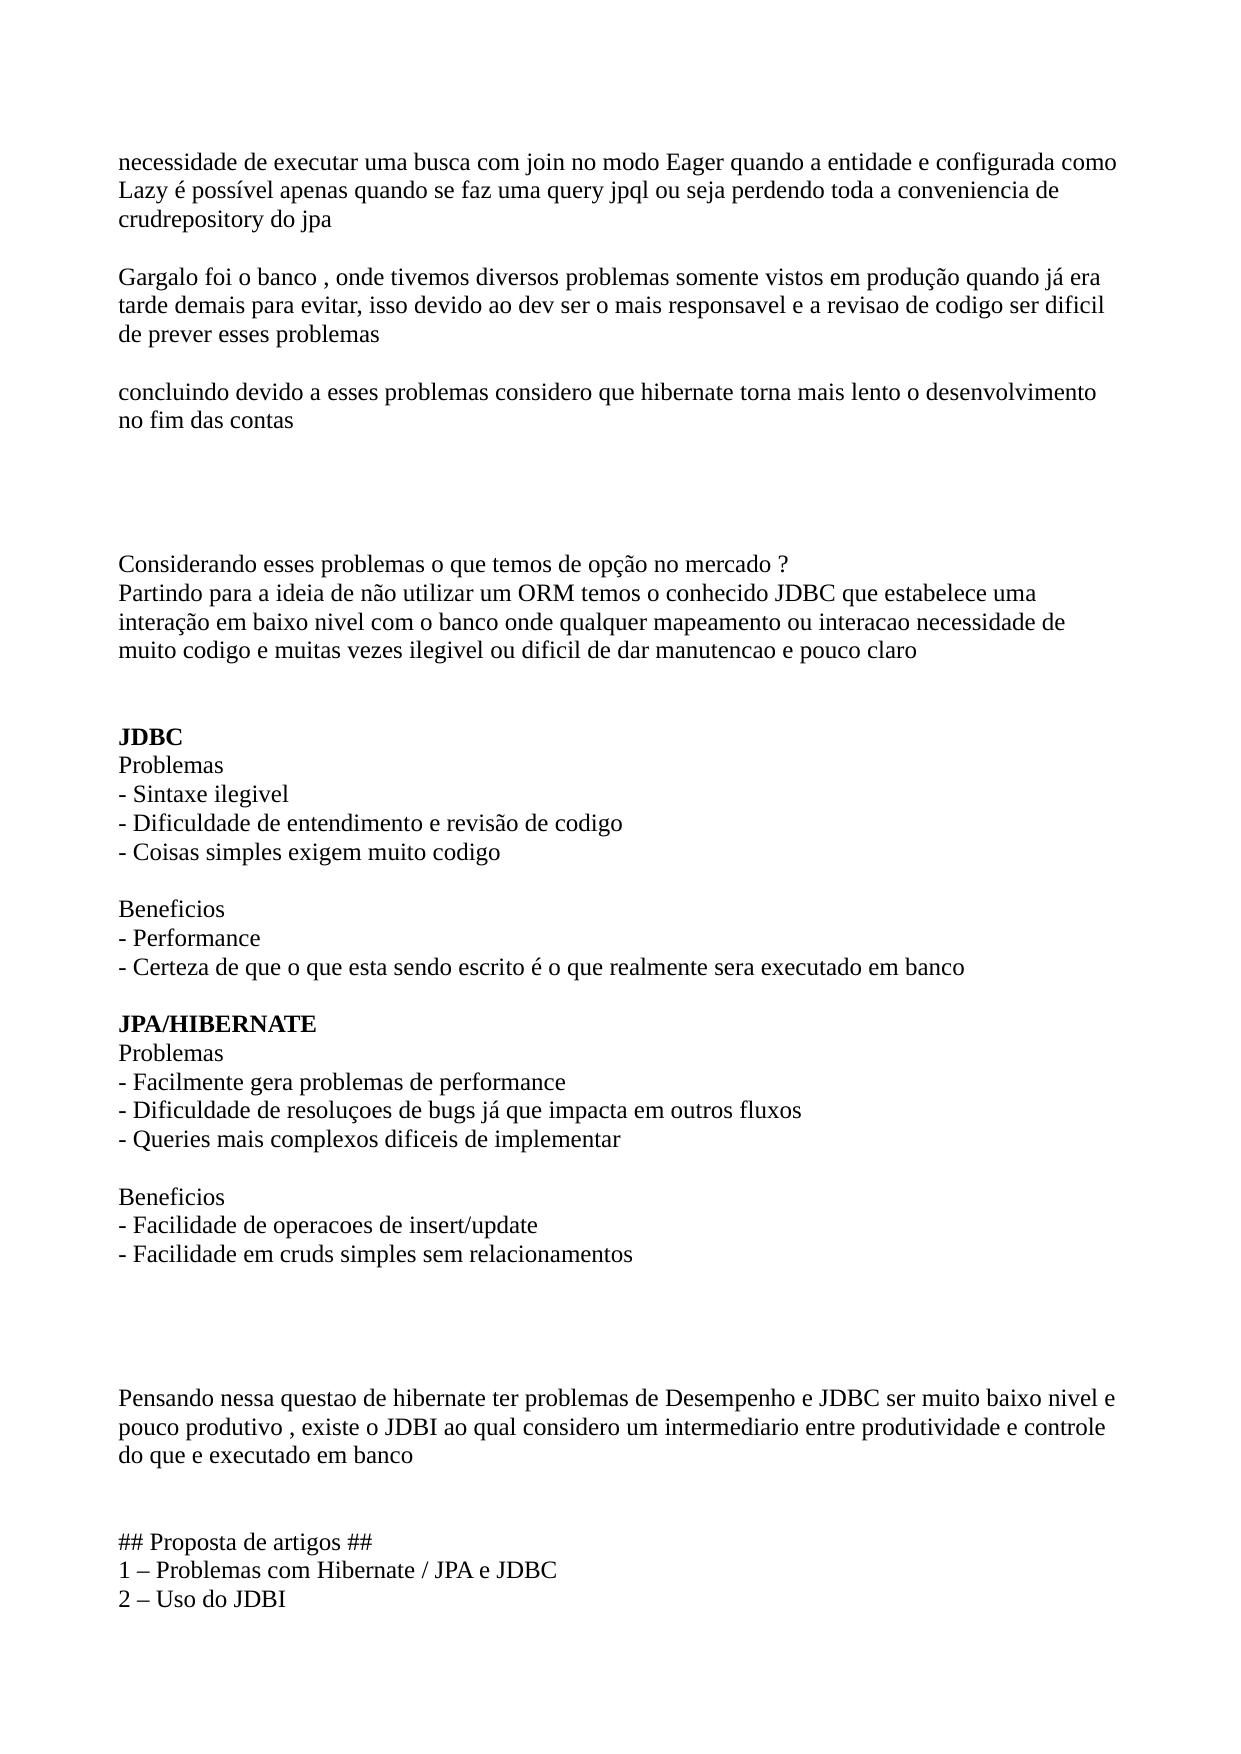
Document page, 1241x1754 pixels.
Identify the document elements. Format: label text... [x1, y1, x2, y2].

text - Facilmente gera problemas de performance [118, 1067, 1122, 1096]
text Beneficios [118, 894, 1122, 923]
text - Facilidade em cruds simples sem relacionamentos [118, 1239, 1122, 1268]
text - Facilidade de operacoes de insert/update [118, 1211, 1122, 1239]
text 1 – Problemas com Hibernate / JPA e JDBC [118, 1556, 1122, 1584]
text Beneficios [118, 1182, 1122, 1211]
text - Certeza de que o que esta sendo escrito é o que realmente sera executado em banco [118, 952, 1122, 981]
text - Coisas simples exigem muito codigo [118, 837, 1122, 866]
text - Queries mais complexos dificeis de implementar [118, 1124, 1122, 1153]
text Partindo para a ideia de não utilizar um ORM temos o conhecido JDBC que estabelece uma interação em baixo nivel com o banco onde qualquer mapeamento ou interacao necessidade de muito codigo e muitas vezes ilegivel ou dificil de dar manutencao e pouco claro [118, 578, 1122, 664]
text - Performance [118, 923, 1122, 952]
text JDBC [118, 722, 1122, 751]
text Problemas [118, 751, 1122, 779]
text 2 – Uso do JDBI [118, 1584, 1122, 1613]
text ## Proposta de artigos ## [118, 1527, 1122, 1556]
text concluindo devido a esses problemas considero que hibernate torna mais lento o desenvolvimento no fim das contas [118, 377, 1122, 434]
text Considerando esses problemas o que temos de opção no mercado ? [118, 549, 1122, 578]
text - Sintaxe ilegivel [118, 779, 1122, 808]
text JPA/HIBERNATE [118, 1009, 1122, 1038]
text - Dificuldade de entendimento e revisão de codigo [118, 808, 1122, 837]
text Problemas [118, 1038, 1122, 1067]
text - Dificuldade de resoluçoes de bugs já que impacta em outros fluxos [118, 1096, 1122, 1124]
text Pensando nessa questao de hibernate ter problemas de Desempenho e JDBC ser muito baixo nivel e pouco produtivo , existe o JDBI ao qual considero um intermediario entre produtividade e controle do que e executado em banco [118, 1383, 1122, 1469]
text necessidade de executar uma busca com join no modo Eager quando a entidade e configurada como Lazy é possível apenas quando se faz uma query jpql ou seja perdendo toda a conveniencia de crudrepository do jpa [118, 147, 1122, 233]
text Gargalo foi o banco , onde tivemos diversos problemas somente vistos em produção quando já era tarde demais para evitar, isso devido ao dev ser o mais responsavel e a revisao de codigo ser dificil de prever esses problemas [118, 262, 1122, 348]
